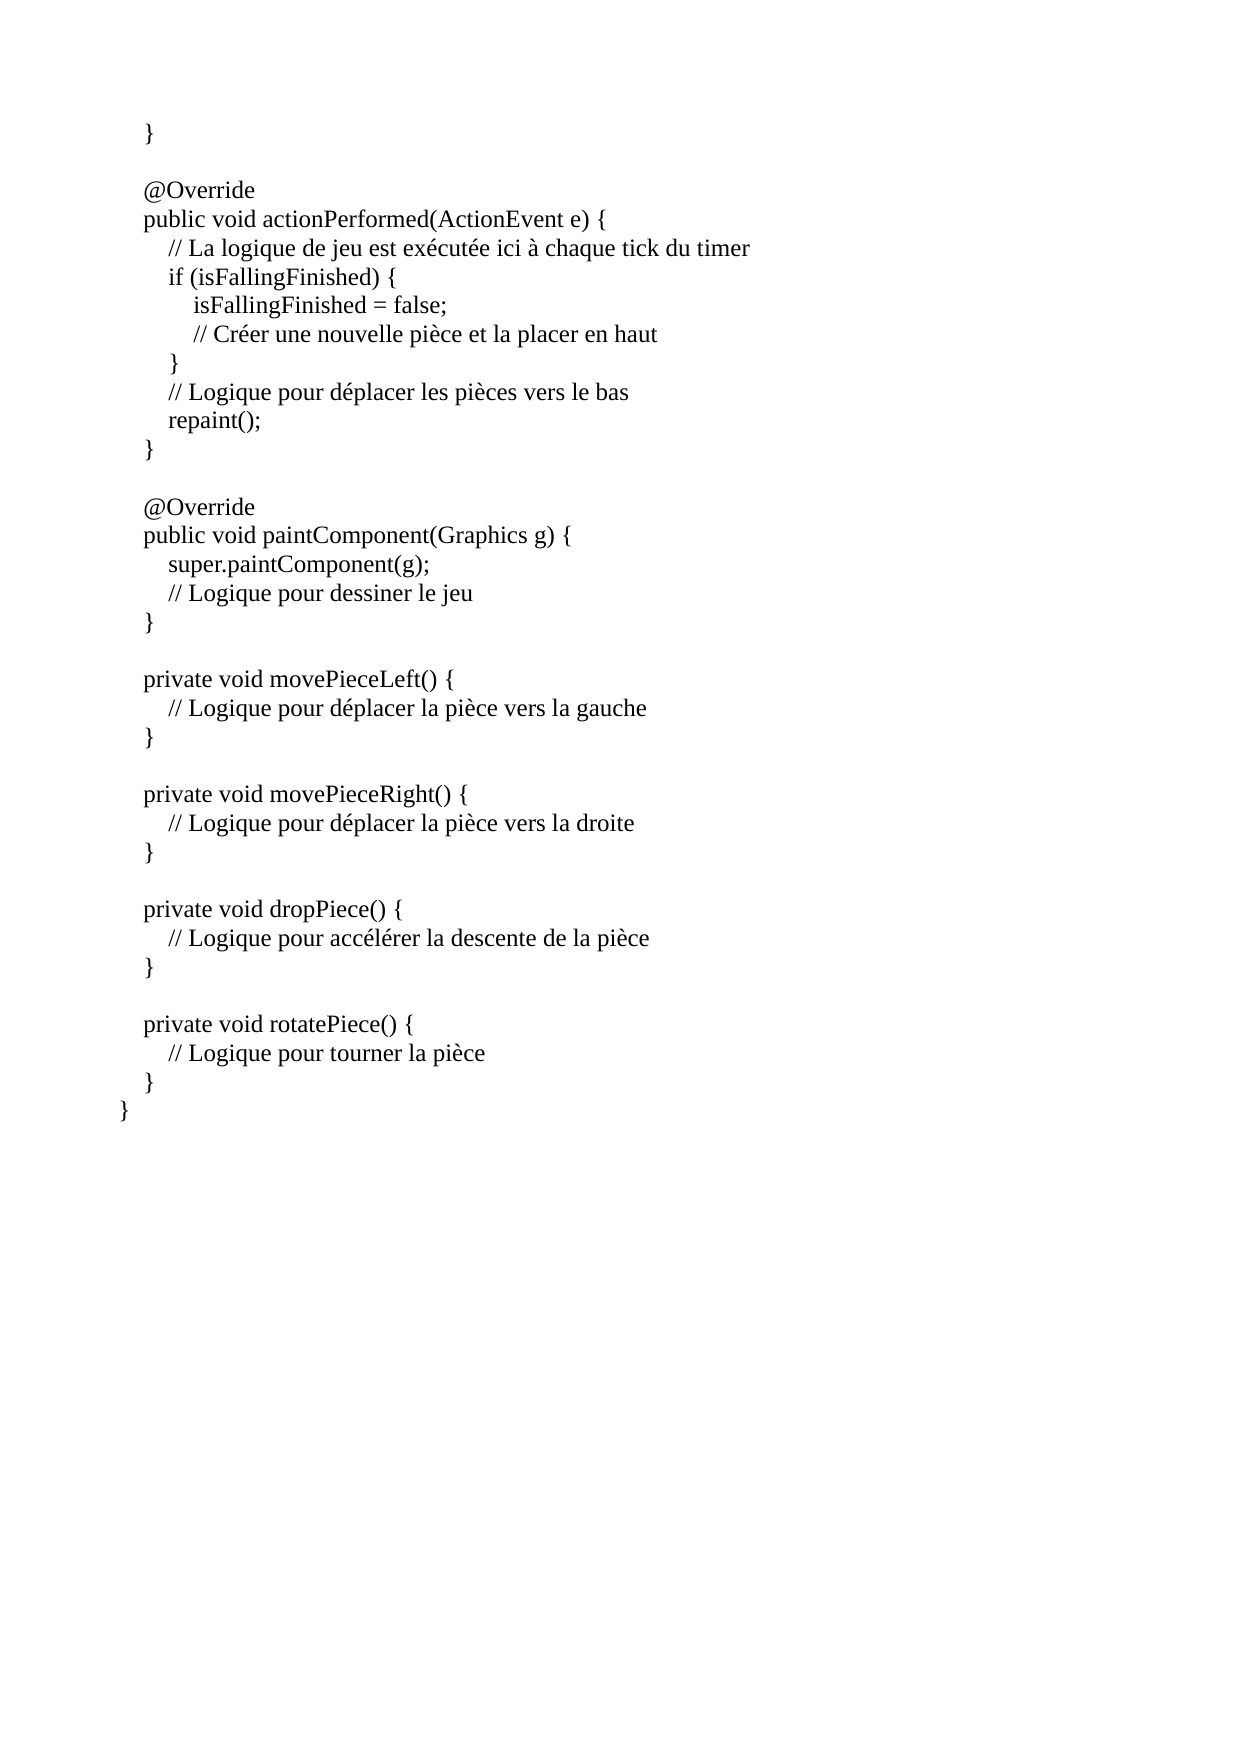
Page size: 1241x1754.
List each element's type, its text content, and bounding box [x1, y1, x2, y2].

text // Logique pour dessiner le jeu [118, 578, 1122, 607]
text // Logique pour déplacer la pièce vers la gauche [118, 693, 1122, 722]
text private void rotatePiece() { [118, 1009, 1122, 1038]
text @Override [118, 176, 1122, 204]
text public void actionPerformed(ActionEvent e) { [118, 204, 1122, 233]
text } [118, 722, 1122, 751]
text // Logique pour déplacer la pièce vers la droite [118, 808, 1122, 837]
text private void movePieceLeft() { [118, 664, 1122, 693]
text // Logique pour déplacer les pièces vers le bas [118, 377, 1122, 406]
text } [118, 607, 1122, 636]
text } [118, 952, 1122, 981]
text } [118, 348, 1122, 377]
text // Logique pour accélérer la descente de la pièce [118, 923, 1122, 952]
text repaint(); [118, 406, 1122, 434]
text } [118, 1067, 1122, 1096]
text if (isFallingFinished) { [118, 262, 1122, 291]
text super.paintComponent(g); [118, 549, 1122, 578]
text // Logique pour tourner la pièce [118, 1038, 1122, 1067]
text @Override [118, 492, 1122, 521]
text private void movePieceRight() { [118, 779, 1122, 808]
text // La logique de jeu est exécutée ici à chaque tick du timer [118, 233, 1122, 262]
text } [118, 1096, 1122, 1124]
text // Créer une nouvelle pièce et la placer en haut [118, 319, 1122, 348]
text } [118, 434, 1122, 463]
text } [118, 837, 1122, 866]
text } [118, 118, 1122, 147]
text public void paintComponent(Graphics g) { [118, 521, 1122, 549]
text private void dropPiece() { [118, 894, 1122, 923]
text isFallingFinished = false; [118, 291, 1122, 319]
